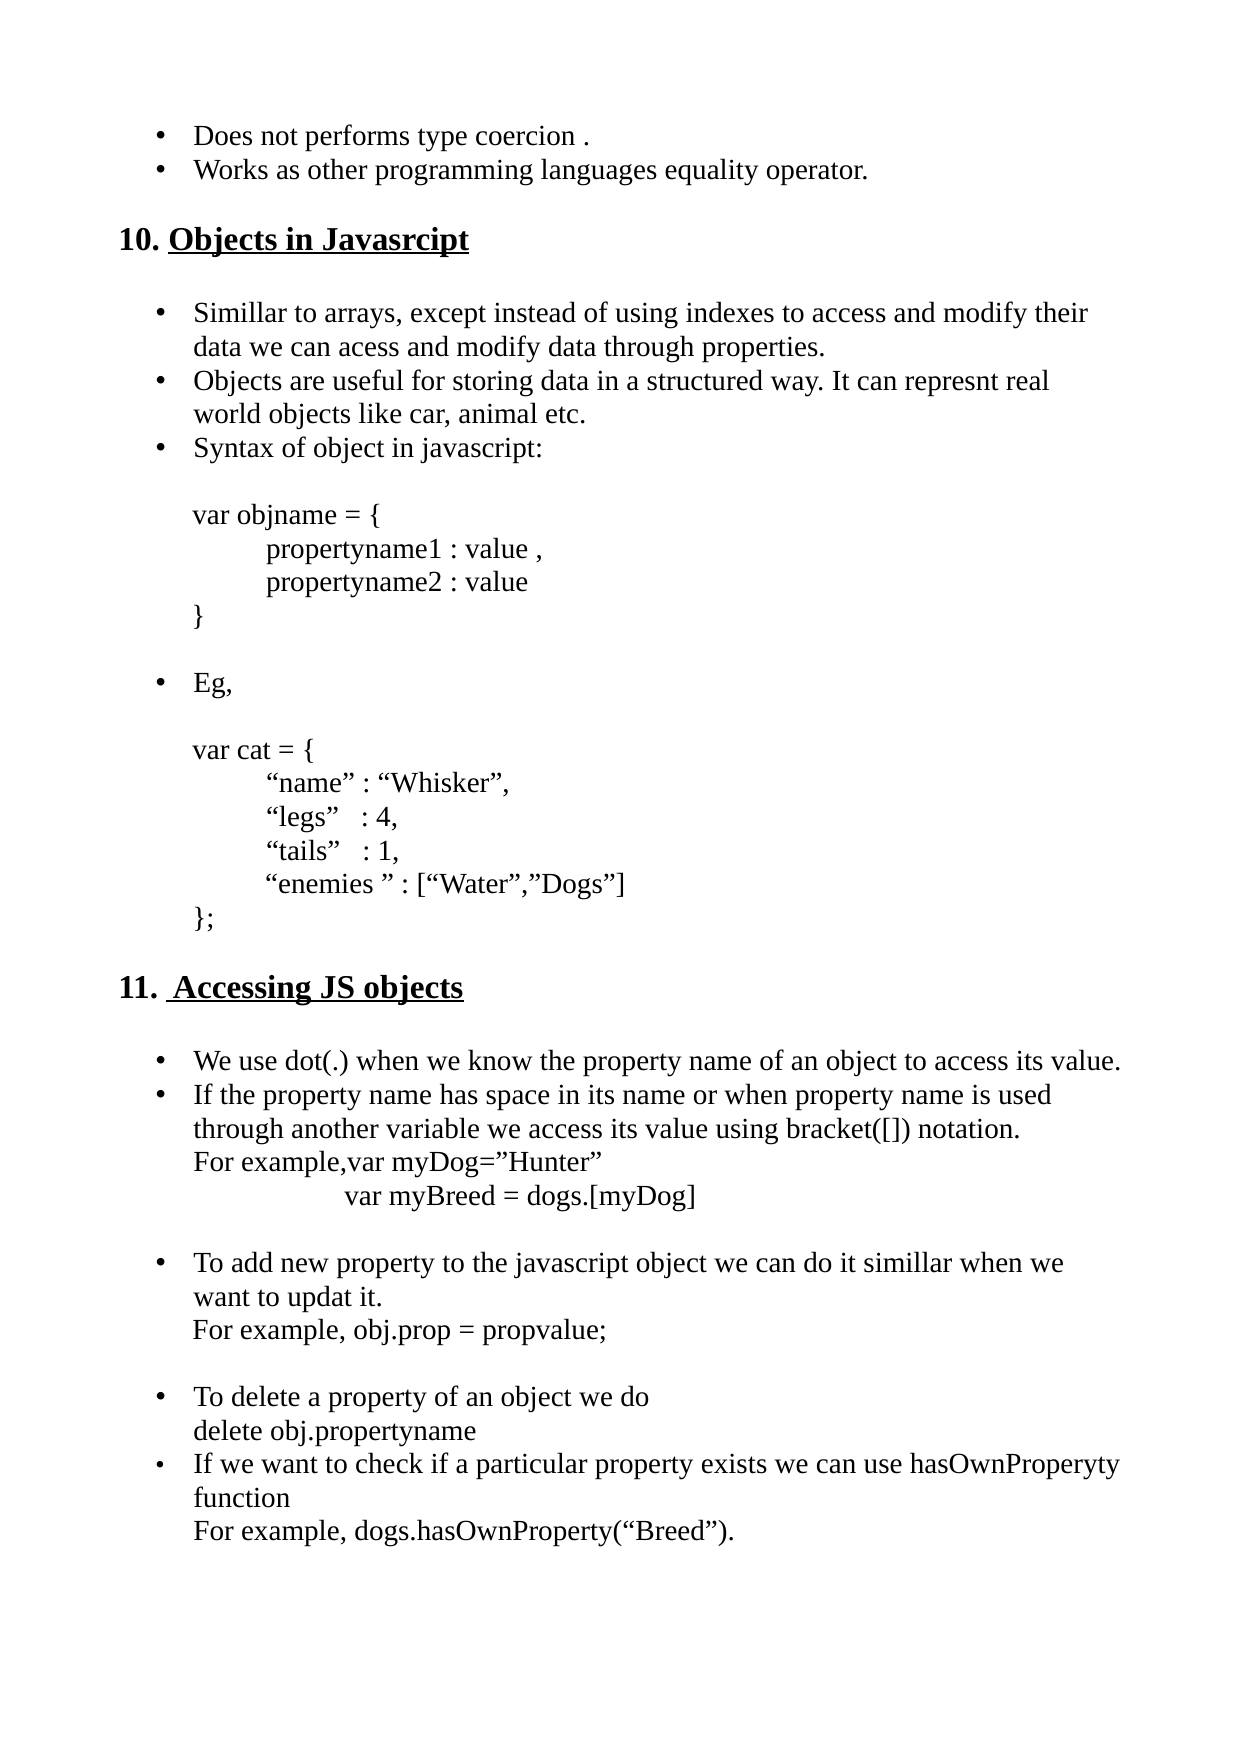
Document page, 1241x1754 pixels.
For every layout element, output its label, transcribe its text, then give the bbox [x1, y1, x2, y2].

text 10. Objects in Javasrcipt [118, 219, 1122, 257]
text “enemies ” : [“Water”,”Dogs”] [118, 866, 1122, 900]
text 11. Accessing JS objects [118, 967, 1122, 1005]
list Simillar to arrays, except instead of using indexes to access and modify their data we can acess and modify data through properties. [156, 296, 1122, 363]
text }; [118, 900, 1122, 933]
list Syntax of object in javascript: [156, 430, 1122, 464]
text var objname = { [118, 497, 1122, 531]
text var cat = { [118, 732, 1122, 766]
list Objects are useful for storing data in a structured way. It can represnt real world objects like car, animal etc. [156, 363, 1122, 430]
text “tails” : 1, [118, 833, 1122, 866]
text “legs” : 4, [118, 799, 1122, 833]
list If we want to check if a particular property exists we can use hasOwnProperyty function [156, 1446, 1122, 1513]
list We use dot(.) when we know the property name of an object to access its value. [156, 1043, 1122, 1077]
list Eg, [156, 665, 1122, 698]
list Works as other programming languages equality operator. [156, 152, 1122, 185]
text var myBreed = dogs.[myDog] [118, 1178, 1122, 1211]
list Does not performs type coercion . [156, 118, 1122, 152]
list For example,var myDog=”Hunter” [156, 1144, 1122, 1178]
list To delete a property of an object we do [156, 1379, 1122, 1413]
list If the property name has space in its name or when property name is used through another variable we access its value using bracket([]) notation. [156, 1077, 1122, 1144]
text propertyname1 : value , [118, 531, 1122, 564]
text } [118, 598, 1122, 631]
text For example, obj.prop = propvalue; [118, 1312, 1122, 1346]
list delete obj.propertyname [156, 1413, 1122, 1446]
list To add new property to the javascript object we can do it simillar when we want to updat it. [156, 1245, 1122, 1312]
text “name” : “Whisker”, [118, 766, 1122, 799]
text propertyname2 : value [118, 564, 1122, 598]
list For example, dogs.hasOwnProperty(“Breed”). [156, 1513, 1122, 1547]
